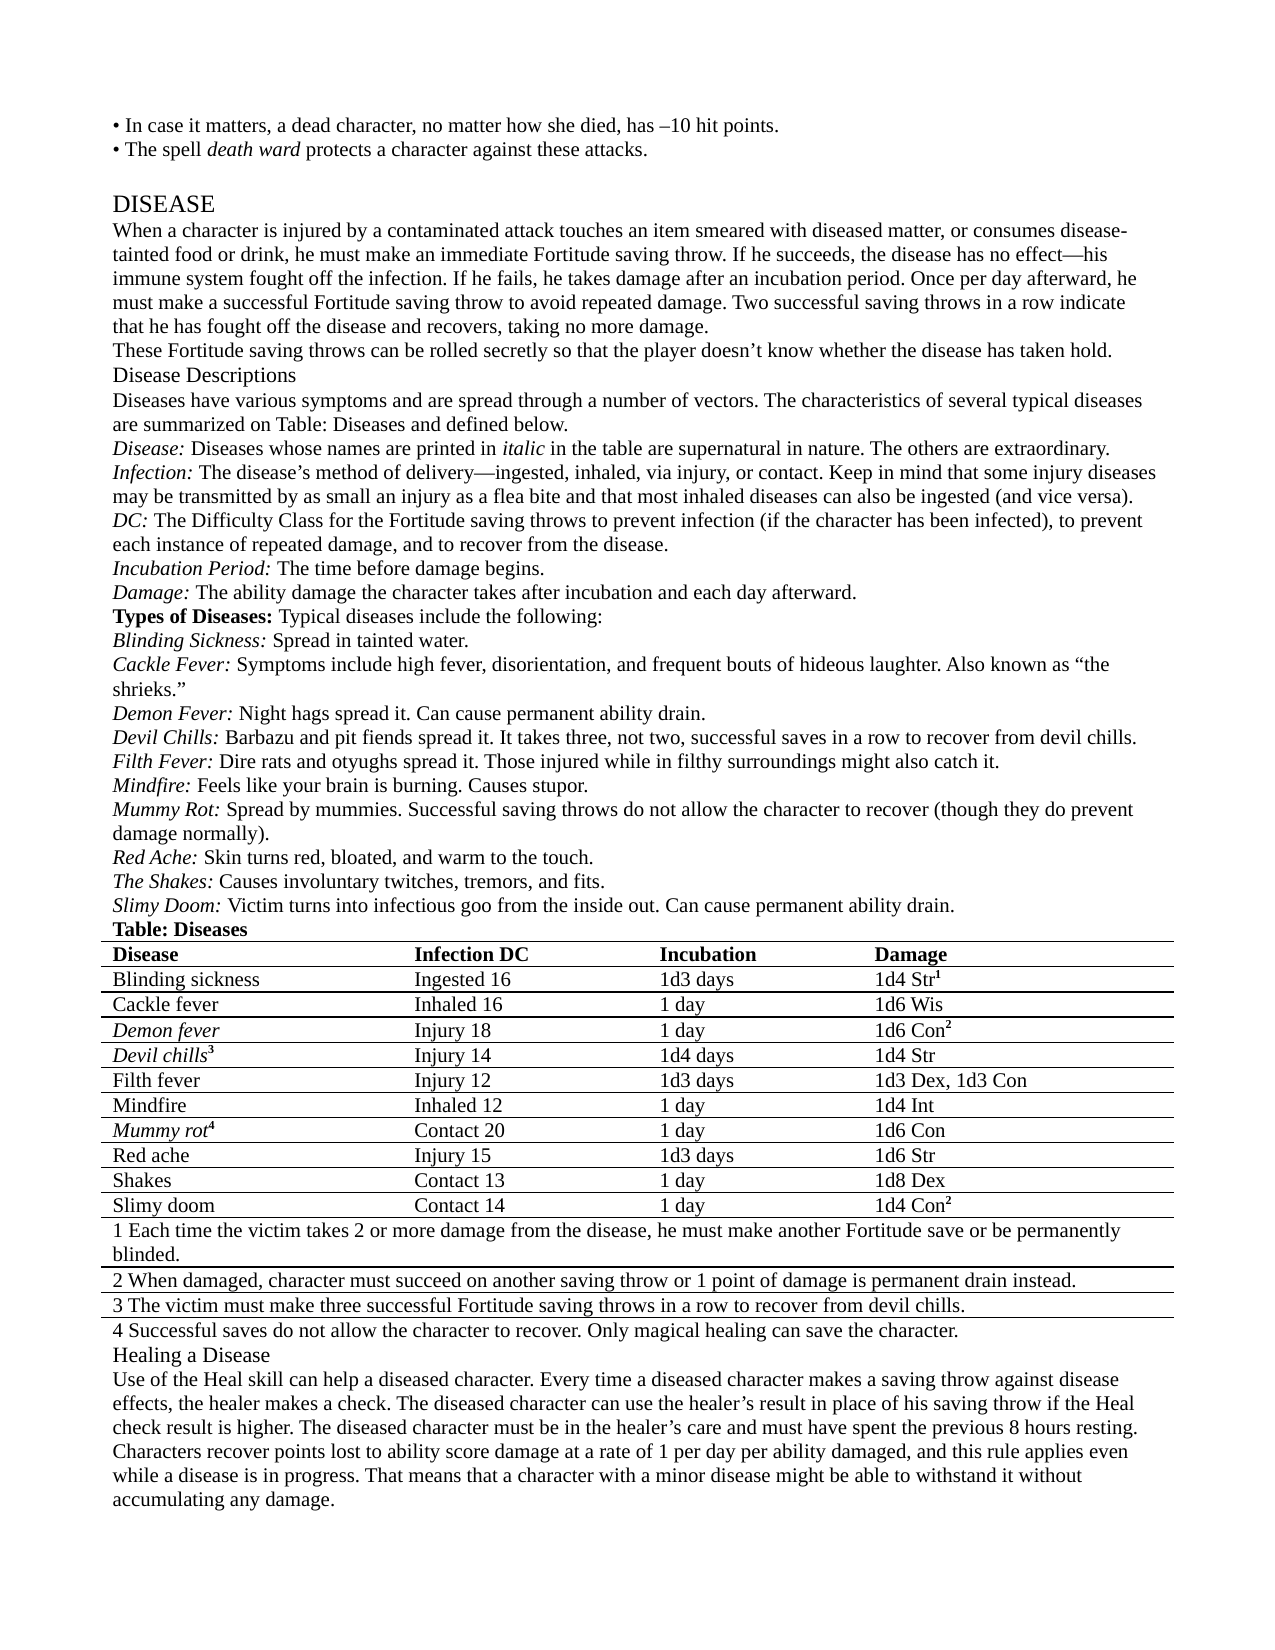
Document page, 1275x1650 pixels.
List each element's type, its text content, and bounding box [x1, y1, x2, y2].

table_cell 3 The victim must make three successful Fortitude saving throws in a row to recover from devil chills. [101, 1293, 1174, 1317]
table_cell 1 day [648, 993, 863, 1016]
text • The spell death ward protects a character against these attacks. [112, 137, 1162, 161]
text Slimy Doom: Victim turns into infectious goo from the inside out. Can cause permanent ability drain. [112, 893, 1162, 917]
text Use of the Heal skill can help a diseased character. Every time a diseased character makes a saving throw against disease effects, the healer makes a check. The diseased character can use the healer’s result in place of his saving throw if the Heal check result is higher. The diseased character must be in the healer’s care and must have spent the previous 8 hours resting. [112, 1367, 1162, 1439]
table_cell Mindfire [101, 1093, 403, 1117]
text • In case it matters, a dead character, no matter how she died, has –10 hit points. [112, 112, 1162, 137]
text When a character is injured by a contaminated attack touches an item smeared with diseased matter, or consumes disease-tainted food or drink, he must make an immediate Fortitude saving throw. If he succeeds, the disease has no effect—his immune system fought off the infection. If he fails, he takes damage after an incubation period. Once per day afterward, he must make a successful Fortitude saving throw to avoid repeated damage. Two successful saving throws in a row indicate that he has fought off the disease and recovers, taking no more damage. [112, 218, 1162, 338]
table_cell 1d3 days [648, 1143, 863, 1167]
table_cell Contact 13 [403, 1168, 648, 1192]
table_cell 1d3 Dex, 1d3 Con [863, 1068, 1174, 1092]
table_cell Contact 14 [403, 1193, 648, 1217]
table_cell Demon fever [101, 1018, 403, 1042]
table_cell 2 When damaged, character must succeed on another saving throw or 1 point of damage is permanent drain instead. [101, 1268, 1174, 1292]
table_cell Injury 14 [403, 1043, 648, 1067]
table_cell Incubation [648, 942, 863, 966]
table_cell Devil chills3 [101, 1043, 403, 1067]
table_cell Inhaled 12 [403, 1093, 648, 1117]
table_cell Disease [101, 942, 403, 966]
table_cell 1 day [648, 1168, 863, 1192]
table_cell 1d8 Dex [863, 1168, 1174, 1192]
text Infection: The disease’s method of delivery—ingested, inhaled, via injury, or contact. Keep in mind that some injury diseases may be transmitted by as small an injury as a flea bite and that most inhaled diseases can also be ingested (and vice versa). [112, 460, 1162, 508]
table_cell 1d4 Int [863, 1093, 1174, 1117]
text Blinding Sickness: Spread in tainted water. [112, 628, 1162, 652]
text Devil Chills: Barbazu and pit fiends spread it. It takes three, not two, successful saves in a row to recover from devil chills. [112, 724, 1162, 749]
text Types of Diseases: Typical diseases include the following: [112, 604, 1162, 628]
table_cell Filth fever [101, 1068, 403, 1092]
text Mindfire: Feels like your brain is burning. Causes stupor. [112, 773, 1162, 797]
table_cell Shakes [101, 1168, 403, 1192]
table_cell 1d6 Str [863, 1143, 1174, 1167]
table_cell Damage [863, 942, 1174, 966]
text Filth Fever: Dire rats and otyughs spread it. Those injured while in filthy surroundings might also catch it. [112, 749, 1162, 773]
table_header Table: Diseases [101, 917, 1174, 941]
text Healing a Disease [112, 1342, 1162, 1367]
table_cell 1d6 Con [863, 1118, 1174, 1142]
text Disease: Diseases whose names are printed in italic in the table are supernatural in nature. The others are extraordinary. [112, 436, 1162, 460]
text The Shakes: Causes involuntary twitches, tremors, and fits. [112, 869, 1162, 893]
table_cell 1d6 Wis [863, 993, 1174, 1016]
text Diseases have various symptoms and are spread through a number of vectors. The characteristics of several typical diseases are summarized on Table: Diseases and defined below. [112, 388, 1162, 436]
table_cell Contact 20 [403, 1118, 648, 1142]
table_cell 1d3 days [648, 967, 863, 991]
table_cell Mummy rot4 [101, 1118, 403, 1142]
table_cell 4 Successful saves do not allow the character to recover. Only magical healing can save the character. [101, 1318, 1174, 1342]
table_cell 1 day [648, 1018, 863, 1042]
table_cell 1d6 Con2 [863, 1018, 1174, 1042]
text Mummy Rot: Spread by mummies. Successful saving throws do not allow the character to recover (though they do prevent damage normally). [112, 797, 1162, 845]
text DISEASE [112, 189, 1162, 218]
table_cell Injury 15 [403, 1143, 648, 1167]
table_cell Inhaled 16 [403, 993, 648, 1016]
table_cell Cackle fever [101, 993, 403, 1016]
text Cackle Fever: Symptoms include high fever, disorientation, and frequent bouts of hideous laughter. Also known as “the shrieks.” [112, 652, 1162, 701]
text Demon Fever: Night hags spread it. Can cause permanent ability drain. [112, 701, 1162, 724]
table_cell 1d4 Str1 [863, 967, 1174, 991]
text Incubation Period: The time before damage begins. [112, 556, 1162, 580]
table_cell 1 day [648, 1193, 863, 1217]
table_cell 1d4 Con2 [863, 1193, 1174, 1217]
text DC: The Difficulty Class for the Fortitude saving throws to prevent infection (if the character has been infected), to prevent each instance of repeated damage, and to recover from the disease. [112, 508, 1162, 556]
table_cell 1 day [648, 1118, 863, 1142]
table_cell Ingested 16 [403, 967, 648, 991]
text These Fortitude saving throws can be rolled secretly so that the player doesn’t know whether the disease has taken hold. [112, 338, 1162, 362]
table_cell 1d4 days [648, 1043, 863, 1067]
text Damage: The ability damage the character takes after incubation and each day afterward. [112, 580, 1162, 604]
table_cell Injury 12 [403, 1068, 648, 1092]
table_cell 1 Each time the victim takes 2 or more damage from the disease, he must make another Fortitude save or be permanently blinded. [101, 1218, 1174, 1266]
text Red Ache: Skin turns red, bloated, and warm to the touch. [112, 845, 1162, 869]
text Disease Descriptions [112, 362, 1162, 388]
table_cell 1d3 days [648, 1068, 863, 1092]
text Characters recover points lost to ability score damage at a rate of 1 per day per ability damaged, and this rule applies even while a disease is in progress. That means that a character with a minor disease might be able to withstand it without accumulating any damage. [112, 1439, 1162, 1511]
table_cell 1 day [648, 1093, 863, 1117]
table_cell 1d4 Str [863, 1043, 1174, 1067]
table_cell Injury 18 [403, 1018, 648, 1042]
table_cell Infection DC [403, 942, 648, 966]
table_cell Slimy doom [101, 1193, 403, 1217]
table_cell Blinding sickness [101, 967, 403, 991]
table_cell Red ache [101, 1143, 403, 1167]
